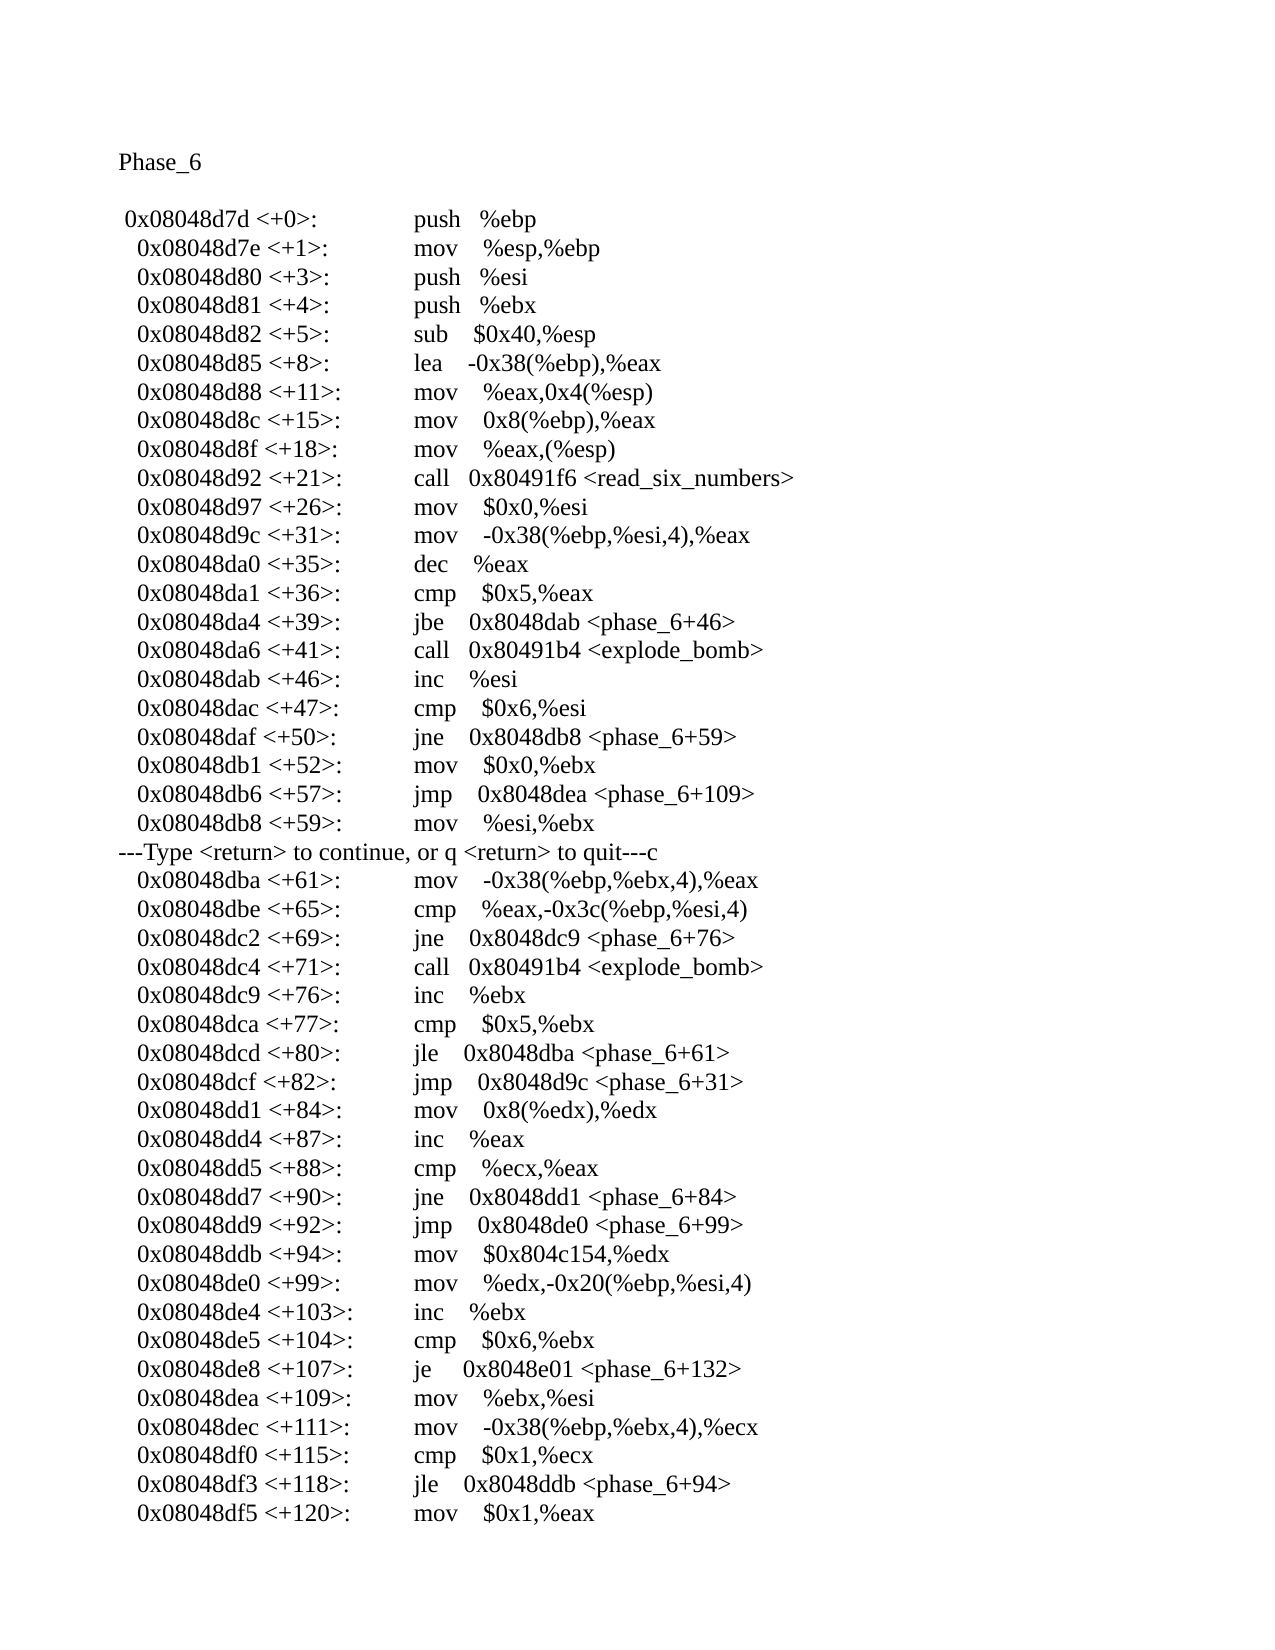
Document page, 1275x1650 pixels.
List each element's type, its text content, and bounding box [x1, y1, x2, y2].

text 0x08048d7d <+0>: push %ebp [118, 204, 1157, 233]
text 0x08048d97 <+26>: mov $0x0,%esi [118, 492, 1157, 521]
text 0x08048df5 <+120>: mov $0x1,%eax [118, 1498, 1157, 1527]
text 0x08048db8 <+59>: mov %esi,%ebx [118, 808, 1157, 837]
text 0x08048d88 <+11>: mov %eax,0x4(%esp) [118, 377, 1157, 406]
text 0x08048dd5 <+88>: cmp %ecx,%eax [118, 1153, 1157, 1182]
text 0x08048dd9 <+92>: jmp 0x8048de0 <phase_6+99> [118, 1211, 1157, 1239]
text 0x08048de5 <+104>: cmp $0x6,%ebx [118, 1326, 1157, 1354]
text 0x08048de4 <+103>: inc %ebx [118, 1297, 1157, 1326]
text 0x08048d8f <+18>: mov %eax,(%esp) [118, 434, 1157, 463]
text 0x08048d92 <+21>: call 0x80491f6 <read_six_numbers> [118, 463, 1157, 492]
text Phase_6 [118, 147, 1157, 176]
text 0x08048d8c <+15>: mov 0x8(%ebp),%eax [118, 406, 1157, 434]
text 0x08048db1 <+52>: mov $0x0,%ebx [118, 751, 1157, 779]
text 0x08048da6 <+41>: call 0x80491b4 <explode_bomb> [118, 636, 1157, 664]
text 0x08048dc9 <+76>: inc %ebx [118, 981, 1157, 1009]
text 0x08048dc4 <+71>: call 0x80491b4 <explode_bomb> [118, 952, 1157, 981]
text 0x08048dac <+47>: cmp $0x6,%esi [118, 693, 1157, 722]
text 0x08048df3 <+118>: jle 0x8048ddb <phase_6+94> [118, 1469, 1157, 1498]
text 0x08048d80 <+3>: push %esi [118, 262, 1157, 291]
text 0x08048d85 <+8>: lea -0x38(%ebp),%eax [118, 348, 1157, 377]
text 0x08048dc2 <+69>: jne 0x8048dc9 <phase_6+76> [118, 923, 1157, 952]
text 0x08048dd7 <+90>: jne 0x8048dd1 <phase_6+84> [118, 1182, 1157, 1211]
text 0x08048de0 <+99>: mov %edx,-0x20(%ebp,%esi,4) [118, 1268, 1157, 1297]
text 0x08048dab <+46>: inc %esi [118, 664, 1157, 693]
text 0x08048ddb <+94>: mov $0x804c154,%edx [118, 1239, 1157, 1268]
text 0x08048dca <+77>: cmp $0x5,%ebx [118, 1009, 1157, 1038]
text 0x08048daf <+50>: jne 0x8048db8 <phase_6+59> [118, 722, 1157, 751]
text 0x08048dcf <+82>: jmp 0x8048d9c <phase_6+31> [118, 1067, 1157, 1096]
text 0x08048dec <+111>: mov -0x38(%ebp,%ebx,4),%ecx [118, 1412, 1157, 1441]
text 0x08048db6 <+57>: jmp 0x8048dea <phase_6+109> [118, 779, 1157, 808]
text 0x08048dcd <+80>: jle 0x8048dba <phase_6+61> [118, 1038, 1157, 1067]
text 0x08048dba <+61>: mov -0x38(%ebp,%ebx,4),%eax [118, 866, 1157, 894]
text 0x08048de8 <+107>: je 0x8048e01 <phase_6+132> [118, 1354, 1157, 1383]
text 0x08048da1 <+36>: cmp $0x5,%eax [118, 578, 1157, 607]
text 0x08048dbe <+65>: cmp %eax,-0x3c(%ebp,%esi,4) [118, 894, 1157, 923]
text 0x08048dd4 <+87>: inc %eax [118, 1124, 1157, 1153]
text ---Type <return> to continue, or q <return> to quit---c [118, 837, 1157, 866]
text 0x08048d7e <+1>: mov %esp,%ebp [118, 233, 1157, 262]
text 0x08048da0 <+35>: dec %eax [118, 549, 1157, 578]
text 0x08048dea <+109>: mov %ebx,%esi [118, 1383, 1157, 1412]
text 0x08048df0 <+115>: cmp $0x1,%ecx [118, 1441, 1157, 1469]
text 0x08048da4 <+39>: jbe 0x8048dab <phase_6+46> [118, 607, 1157, 636]
text 0x08048d81 <+4>: push %ebx [118, 291, 1157, 319]
text 0x08048d9c <+31>: mov -0x38(%ebp,%esi,4),%eax [118, 521, 1157, 549]
text 0x08048dd1 <+84>: mov 0x8(%edx),%edx [118, 1096, 1157, 1124]
text 0x08048d82 <+5>: sub $0x40,%esp [118, 319, 1157, 348]
